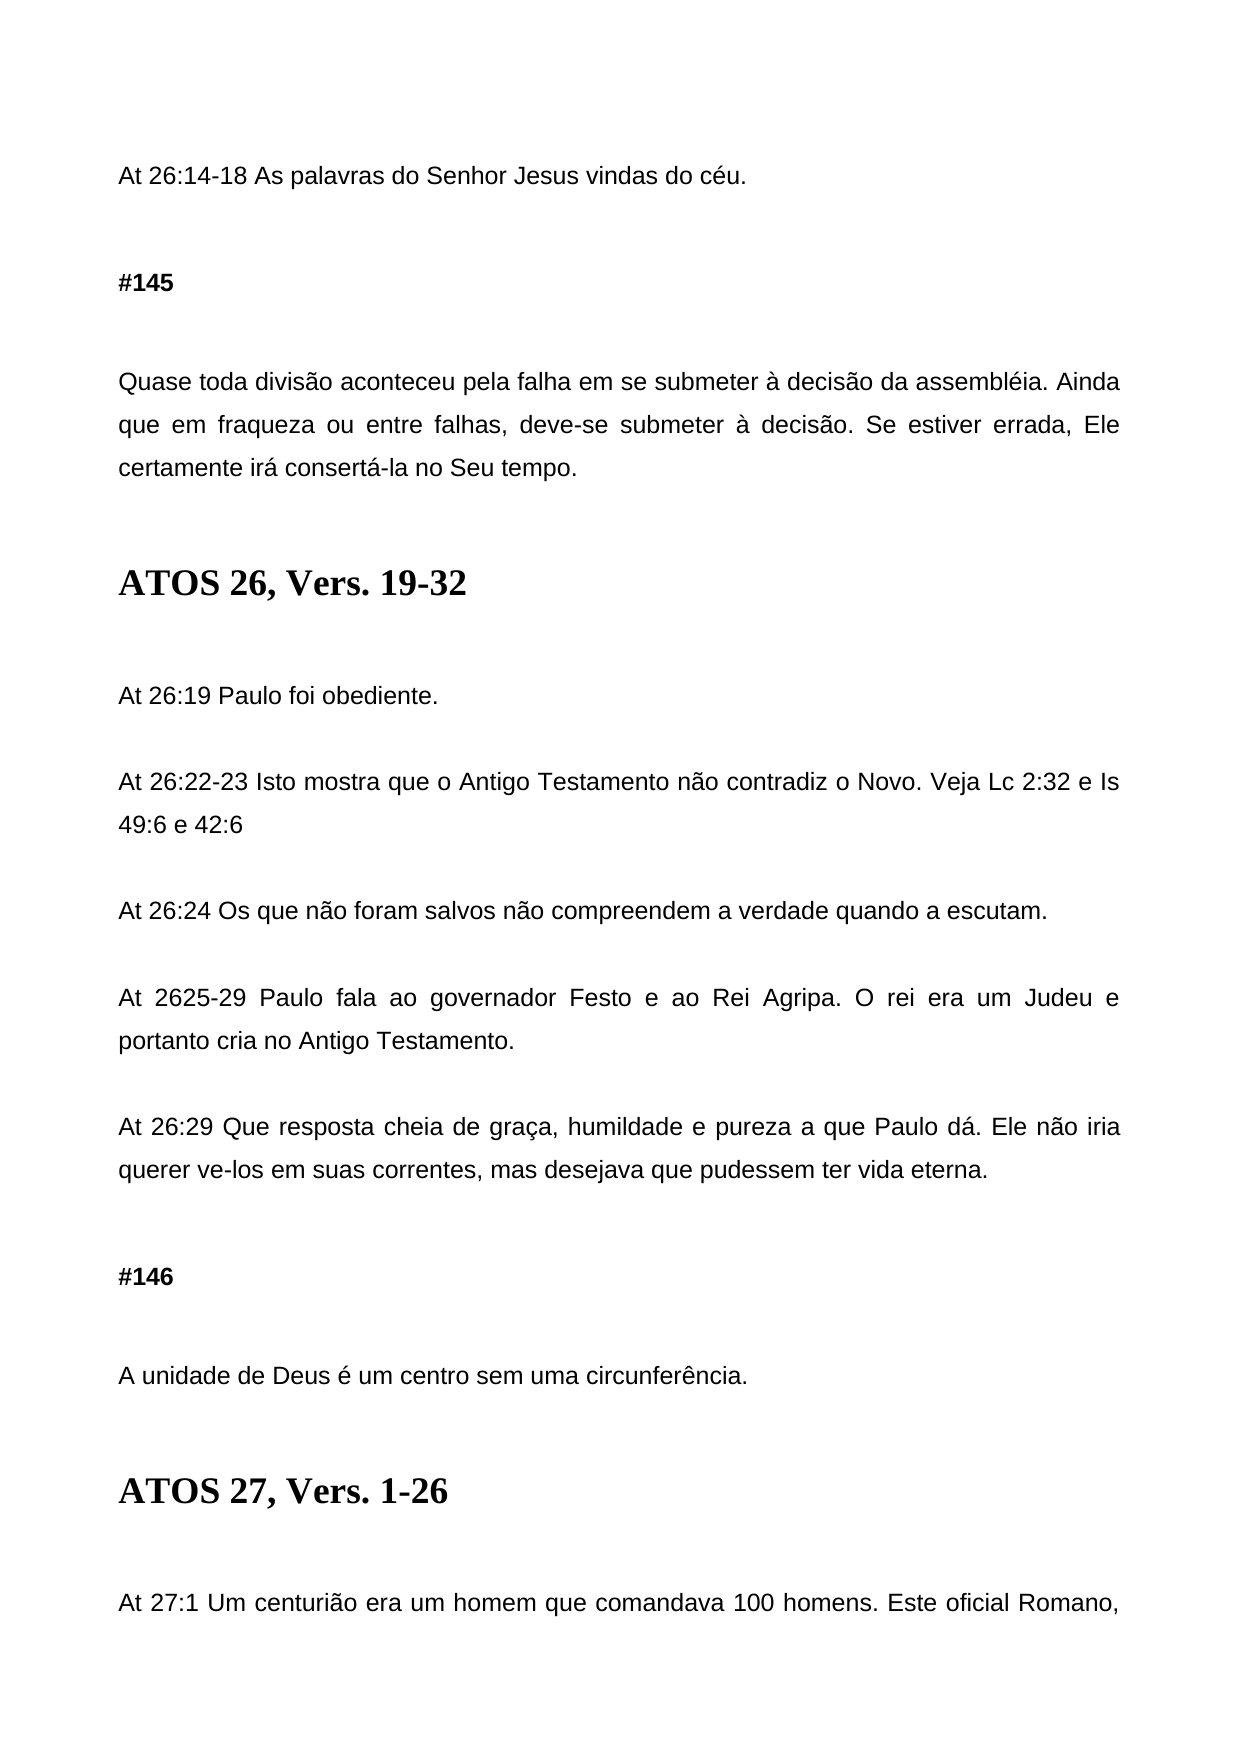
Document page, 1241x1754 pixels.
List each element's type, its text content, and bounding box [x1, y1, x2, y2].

text A unidade de Deus é um centro sem uma circunferência. [118, 1361, 1122, 1390]
text Quase toda divisão aconteceu pela falha em se submeter à decisão da assembléia. Ainda que em fraqueza ou entre falhas, deve-se submeter à decisão. Se estiver errada, Ele certamente irá consertá-la no Seu tempo. [118, 367, 1122, 482]
text At 26:14-18 As palavras do Senhor Jesus vindas do céu. [118, 161, 1122, 190]
text At 26:22-23 Isto mostra que o Antigo Testamento não contradiz o Novo. Veja Lc 2:32 e Is 49:6 e 42:6 [118, 767, 1122, 839]
subtitle #146 [118, 1262, 1122, 1291]
text At 27:1 Um centurião era um homem que comandava 100 homens. Este oficial Romano, [118, 1588, 1122, 1617]
text At 26:24 Os que não foram salvos não compreendem a verdade quando a escutam. [118, 896, 1122, 925]
text At 26:29 Que resposta cheia de graça, humildade e pureza a que Paulo dá. Ele não iria querer ve-los em suas correntes, mas desejava que pudessem ter vida eterna. [118, 1112, 1122, 1184]
text At 26:19 Paulo foi obediente. [118, 681, 1122, 709]
subtitle #145 [118, 268, 1122, 297]
text At 2625-29 Paulo fala ao governador Festo e ao Rei Agripa. O rei era um Judeu e portanto cria no Antigo Testamento. [118, 983, 1122, 1054]
subtitle ATOS 27, Vers. 1-26 [118, 1468, 1122, 1511]
subtitle ATOS 26, Vers. 19-32 [118, 560, 1122, 603]
